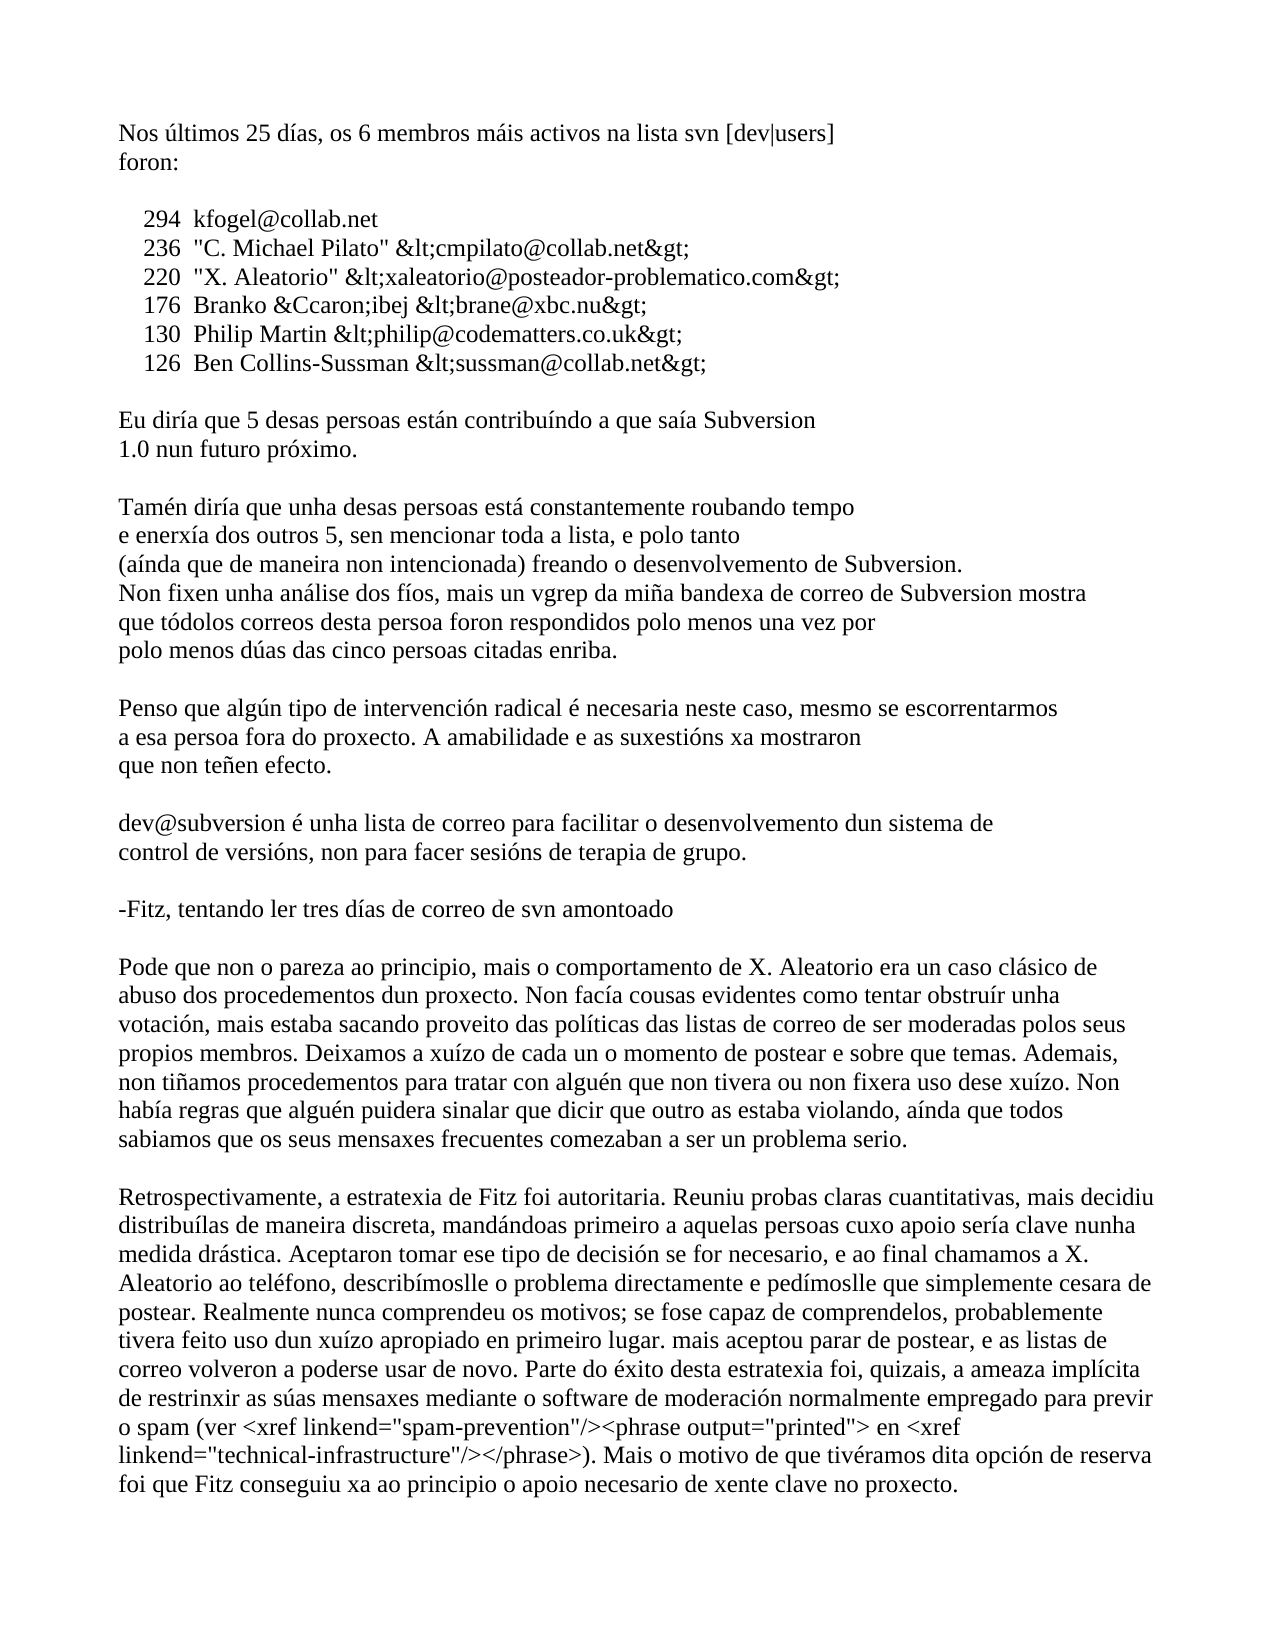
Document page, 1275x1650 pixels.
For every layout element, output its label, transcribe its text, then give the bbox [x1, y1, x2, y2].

text 1.0 nun futuro próximo. [118, 434, 1157, 463]
text foron: [118, 147, 1157, 176]
text e enerxía dos outros 5, sen mencionar toda a lista, e polo tanto [118, 521, 1157, 549]
text polo menos dúas das cinco persoas citadas enriba. [118, 636, 1157, 664]
text Pode que non o pareza ao principio, mais o comportamento de X. Aleatorio era un caso clásico de abuso dos procedementos dun proxecto. Non facía cousas evidentes como tentar obstruír unha votación, mais estaba sacando proveito das políticas das listas de correo de ser moderadas polos seus propios membros. Deixamos a xuízo de cada un o momento de postear e sobre que temas. Ademais, non tiñamos procedementos para tratar con alguén que non tivera ou non fixera uso dese xuízo. Non había regras que alguén puidera sinalar que dicir que outro as estaba violando, aínda que todos sabiamos que os seus mensaxes frecuentes comezaban a ser un problema serio. [118, 952, 1157, 1153]
text control de versións, non para facer sesións de terapia de grupo. [118, 837, 1157, 866]
text (aínda que de maneira non intencionada) freando o desenvolvemento de Subversion. [118, 549, 1157, 578]
text 176 Branko &Ccaron;ibej &lt;brane@xbc.nu&gt; [118, 291, 1157, 319]
text Penso que algún tipo de intervención radical é necesaria neste caso, mesmo se escorrentarmos [118, 693, 1157, 722]
text Eu diría que 5 desas persoas están contribuíndo a que saía Subversion [118, 406, 1157, 434]
text 126 Ben Collins-Sussman &lt;sussman@collab.net&gt; [118, 348, 1157, 377]
text 220 "X. Aleatorio" &lt;xaleatorio@posteador-problematico.com&gt; [118, 262, 1157, 291]
text Tamén diría que unha desas persoas está constantemente roubando tempo [118, 492, 1157, 521]
text dev@subversion é unha lista de correo para facilitar o desenvolvemento dun sistema de [118, 808, 1157, 837]
text 294 kfogel@collab.net [118, 204, 1157, 233]
text 236 "C. Michael Pilato" &lt;cmpilato@collab.net&gt; [118, 233, 1157, 262]
text 130 Philip Martin &lt;philip@codematters.co.uk&gt; [118, 319, 1157, 348]
text Nos últimos 25 días, os 6 membros máis activos na lista svn [dev|users] [118, 118, 1157, 147]
text a esa persoa fora do proxecto. A amabilidade e as suxestións xa mostraron [118, 722, 1157, 751]
text -Fitz, tentando ler tres días de correo de svn amontoado [118, 894, 1157, 923]
text Non fixen unha análise dos fíos, mais un vgrep da miña bandexa de correo de Subversion mostra [118, 578, 1157, 607]
text que non teñen efecto. [118, 751, 1157, 779]
text Retrospectivamente, a estratexia de Fitz foi autoritaria. Reuniu probas claras cuantitativas, mais decidiu distribuílas de maneira discreta, mandándoas primeiro a aquelas persoas cuxo apoio sería clave nunha medida drástica. Aceptaron tomar ese tipo de decisión se for necesario, e ao final chamamos a X. Aleatorio ao teléfono, describímoslle o problema directamente e pedímoslle que simplemente cesara de postear. Realmente nunca comprendeu os motivos; se fose capaz de comprendelos, probablemente tivera feito uso dun xuízo apropiado en primeiro lugar. mais aceptou parar de postear, e as listas de correo volveron a poderse usar de novo. Parte do éxito desta estratexia foi, quizais, a ameaza implícita de restrinxir as súas mensaxes mediante o software de moderación normalmente empregado para previr o spam (ver <xref linkend="spam-prevention"/><phrase output="printed"> en <xref linkend="technical-infrastructure"/></phrase>). Mais o motivo de que tivéramos dita opción de reserva foi que Fitz conseguiu xa ao principio o apoio necesario de xente clave no proxecto. [118, 1182, 1157, 1498]
text que tódolos correos desta persoa foron respondidos polo menos una vez por [118, 607, 1157, 636]
